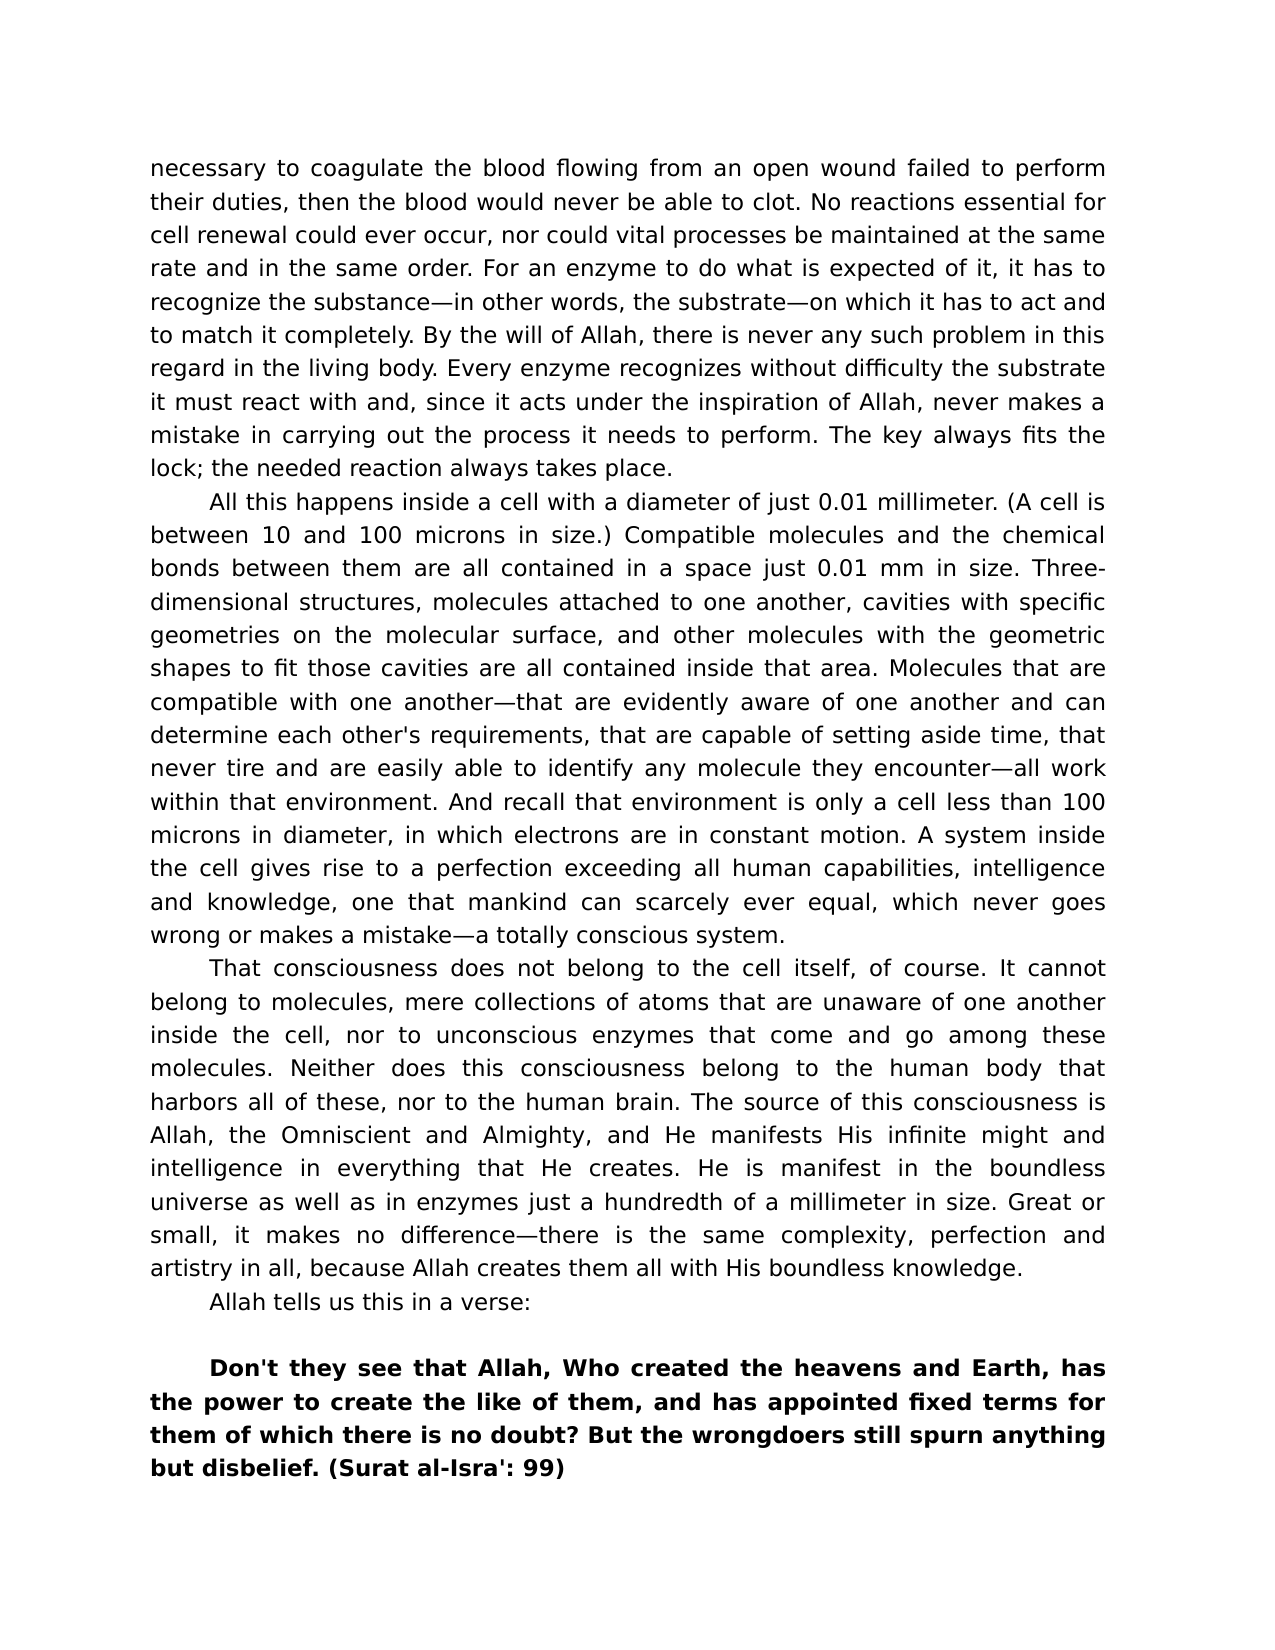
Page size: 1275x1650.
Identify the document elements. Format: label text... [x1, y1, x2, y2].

text necessary to coagulate the blood flowing from an open wound failed to perform their duties, then the blood would never be able to clot. No reactions essential for cell renewal could ever occur, nor could vital processes be maintained at the same rate and in the same order. For an enzyme to do what is expected of it, it has to recognize the substance—in other words, the substrate—on which it has to act and to match it completely. By the will of Allah, there is never any such problem in this regard in the living body. Every enzyme recognizes without difficulty the substrate it must react with and, since it acts under the inspiration of Allah, never makes a mistake in carrying out the process it needs to perform. The key always fits the lock; the needed reaction always takes place. [150, 150, 1107, 483]
text Allah tells us this in a verse: [150, 1283, 1107, 1317]
text That consciousness does not belong to the cell itself, of course. It cannot belong to molecules, mere collections of atoms that are unaware of one another inside the cell, nor to unconscious enzymes that come and go among these molecules. Neither does this consciousness belong to the human body that harbors all of these, nor to the human brain. The source of this consciousness is Allah, the Omniscient and Almighty, and He manifests His infinite might and intelligence in everything that He creates. He is manifest in the boundless universe as well as in enzymes just a hundredth of a millimeter in size. Great or small, it makes no difference—there is the same complexity, perfection and artistry in all, because Allah creates them all with His boundless knowledge. [150, 950, 1107, 1283]
text All this happens inside a cell with a diameter of just 0.01 millimeter. (A cell is between 10 and 100 microns in size.) Compatible molecules and the chemical bonds between them are all contained in a space just 0.01 mm in size. Three-dimensional structures, molecules attached to one another, cavities with specific geometries on the molecular surface, and other molecules with the geometric shapes to fit those cavities are all contained inside that area. Molecules that are compatible with one another—that are evidently aware of one another and can determine each other's requirements, that are capable of setting aside time, that never tire and are easily able to identify any molecule they encounter—all work within that environment. And recall that environment is only a cell less than 100 microns in diameter, in which electrons are in constant motion. A system inside the cell gives rise to a perfection exceeding all human capabilities, intelligence and knowledge, one that mankind can scarcely ever equal, which never goes wrong or makes a mistake—a totally conscious system. [150, 483, 1107, 950]
text Don't they see that Allah, Who created the heavens and Earth, has the power to create the like of them, and has appointed fixed terms for them of which there is no doubt? But the wrongdoers still spurn anything but disbelief. (Surat al-Isra': 99) [150, 1350, 1107, 1483]
